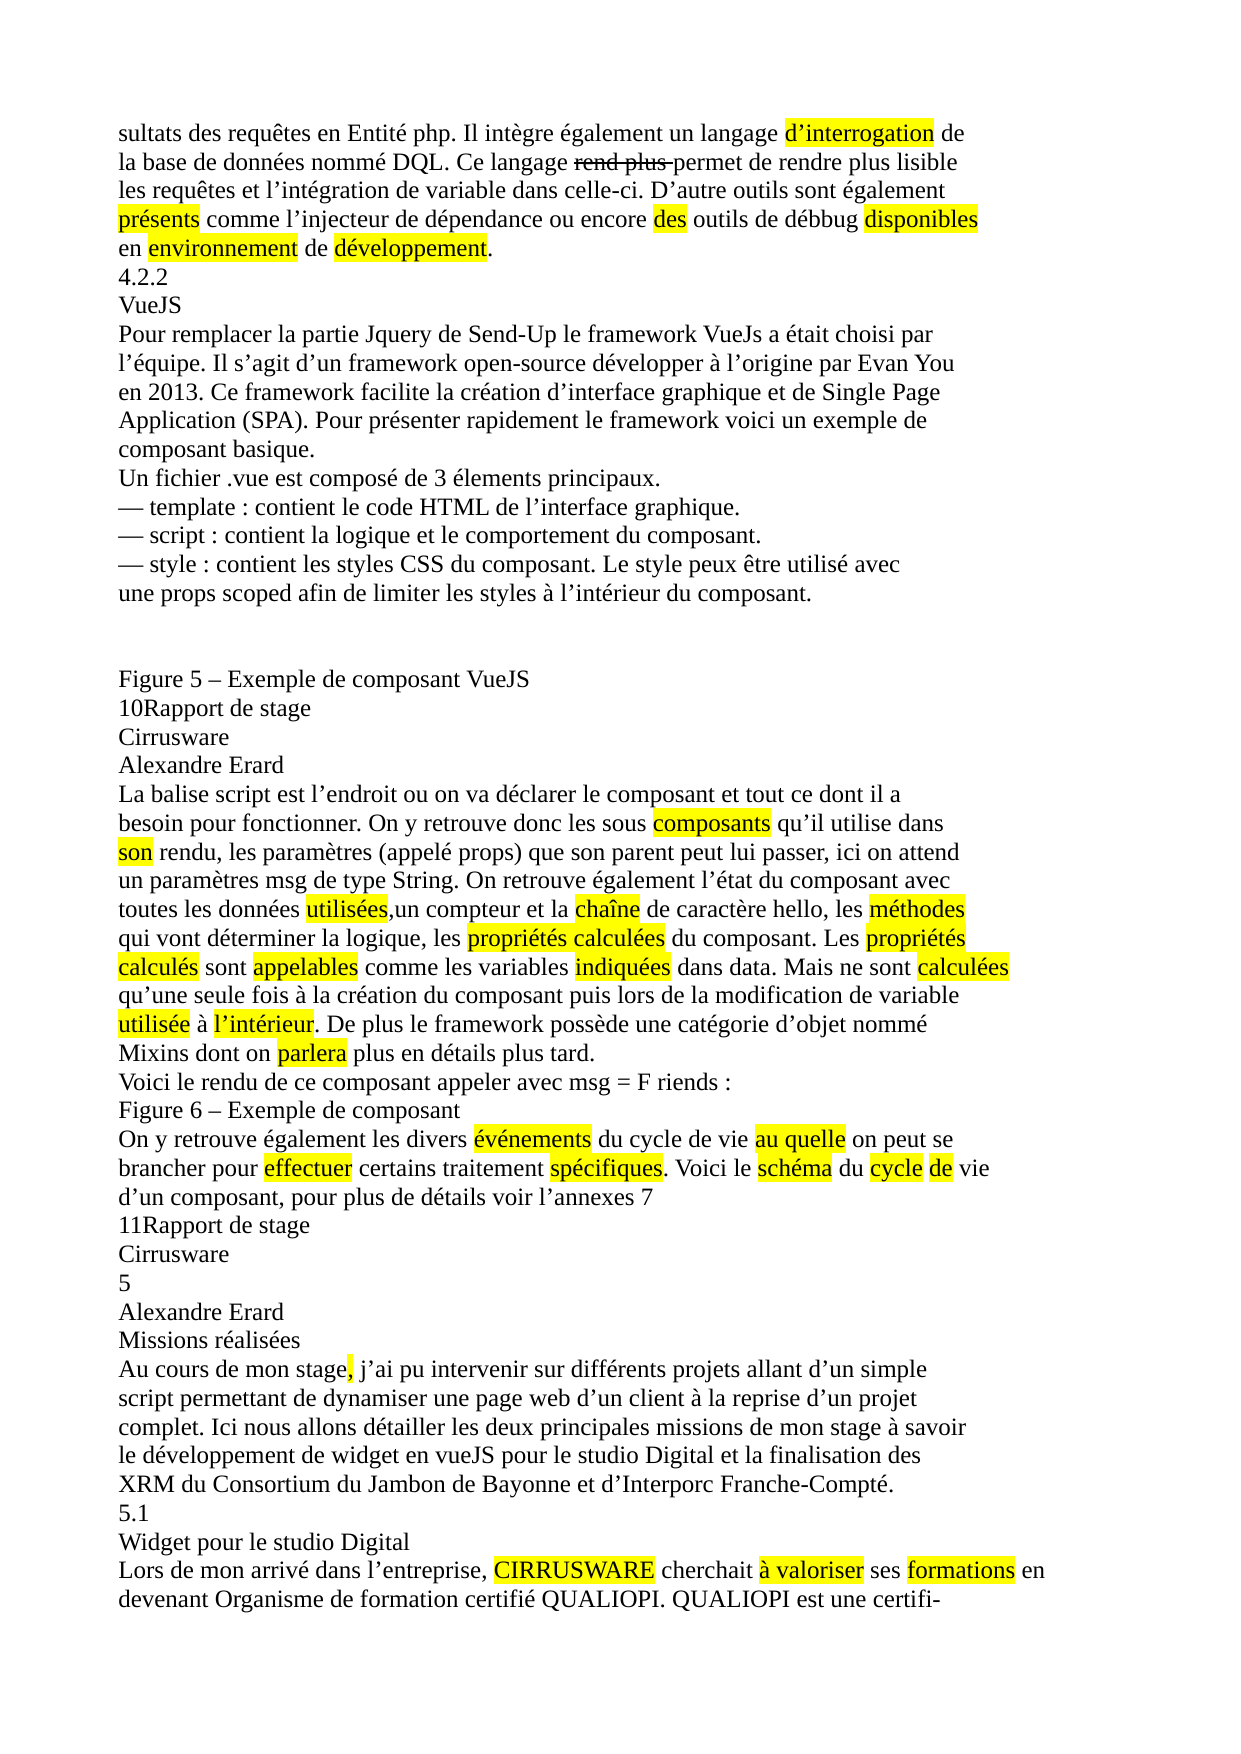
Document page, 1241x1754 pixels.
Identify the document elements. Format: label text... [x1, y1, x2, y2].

text Cirrusware [118, 1239, 1122, 1268]
text Missions réalisées [118, 1326, 1122, 1354]
text en 2013. Ce framework facilite la création d’interface graphique et de Single Page [118, 377, 1122, 406]
text le développement de widget en vueJS pour le studio Digital et la finalisation des [118, 1441, 1122, 1469]
text Alexandre Erard [118, 751, 1122, 779]
text 10Rapport de stage [118, 693, 1122, 722]
text 5 [118, 1268, 1122, 1297]
text XRM du Consortium du Jambon de Bayonne et d’Interporc Franche-Compté. [118, 1469, 1122, 1498]
text Application (SPA). Pour présenter rapidement le framework voici un exemple de [118, 406, 1122, 434]
text sultats des requêtes en Entité php. Il intègre également un langage d’interrogation de [118, 118, 1122, 147]
text en environnement de développement. [118, 233, 1122, 262]
text Mixins dont on parlera plus en détails plus tard. [118, 1038, 1122, 1067]
text brancher pour effectuer certains traitement spécifiques. Voici le schéma du cycle de vie [118, 1153, 1122, 1182]
text les requêtes et l’intégration de variable dans celle-ci. D’autre outils sont également [118, 176, 1122, 204]
text script permettant de dynamiser une page web d’un client à la reprise d’un projet [118, 1383, 1122, 1412]
text 4.2.2 [118, 262, 1122, 291]
text Figure 5 – Exemple de composant VueJS [118, 664, 1122, 693]
text — script : contient la logique et le comportement du composant. [118, 521, 1122, 549]
text — style : contient les styles CSS du composant. Le style peux être utilisé avec [118, 549, 1122, 578]
text d’un composant, pour plus de détails voir l’annexes 7 [118, 1182, 1122, 1211]
text Figure 6 – Exemple de composant [118, 1096, 1122, 1124]
text qui vont déterminer la logique, les propriétés calculées du composant. Les propriétés [118, 923, 1122, 952]
text toutes les données utilisées,un compteur et la chaîne de caractère hello, les méthodes [118, 894, 1122, 923]
text — template : contient le code HTML de l’interface graphique. [118, 492, 1122, 521]
text un paramètres msg de type String. On retrouve également l’état du composant avec [118, 866, 1122, 894]
text Lors de mon arrivé dans l’entreprise, CIRRUSWARE cherchait à valoriser ses formations en [118, 1556, 1122, 1584]
text composant basique. [118, 434, 1122, 463]
text 5.1 [118, 1498, 1122, 1527]
text calculés sont appelables comme les variables indiquées dans data. Mais ne sont calculées [118, 952, 1122, 981]
text la base de données nommé DQL. Ce langage rend plus permet de rendre plus lisible [118, 147, 1122, 176]
text présents comme l’injecteur de dépendance ou encore des outils de débbug disponibles [118, 204, 1122, 233]
text qu’une seule fois à la création du composant puis lors de la modification de variable [118, 981, 1122, 1009]
text VueJS [118, 291, 1122, 319]
text Voici le rendu de ce composant appeler avec msg = F riends : [118, 1067, 1122, 1096]
text devenant Organisme de formation certifié QUALIOPI. QUALIOPI est une certifi- [118, 1584, 1122, 1613]
text complet. Ici nous allons détailler les deux principales missions de mon stage à savoir [118, 1412, 1122, 1441]
text Cirrusware [118, 722, 1122, 751]
text son rendu, les paramètres (appelé props) que son parent peut lui passer, ici on attend [118, 837, 1122, 866]
text La balise script est l’endroit ou on va déclarer le composant et tout ce dont il a [118, 779, 1122, 808]
text une props scoped afin de limiter les styles à l’intérieur du composant. [118, 578, 1122, 607]
text utilisée à l’intérieur. De plus le framework possède une catégorie d’objet nommé [118, 1009, 1122, 1038]
text Pour remplacer la partie Jquery de Send-Up le framework VueJs a était choisi par [118, 319, 1122, 348]
text Au cours de mon stage, j’ai pu intervenir sur différents projets allant d’un simple [118, 1354, 1122, 1383]
text besoin pour fonctionner. On y retrouve donc les sous composants qu’il utilise dans [118, 808, 1122, 837]
text l’équipe. Il s’agit d’un framework open-source développer à l’origine par Evan You [118, 348, 1122, 377]
text Alexandre Erard [118, 1297, 1122, 1326]
text On y retrouve également les divers événements du cycle de vie au quelle on peut se [118, 1124, 1122, 1153]
text Un fichier .vue est composé de 3 élements principaux. [118, 463, 1122, 492]
text Widget pour le studio Digital [118, 1527, 1122, 1556]
text 11Rapport de stage [118, 1211, 1122, 1239]
